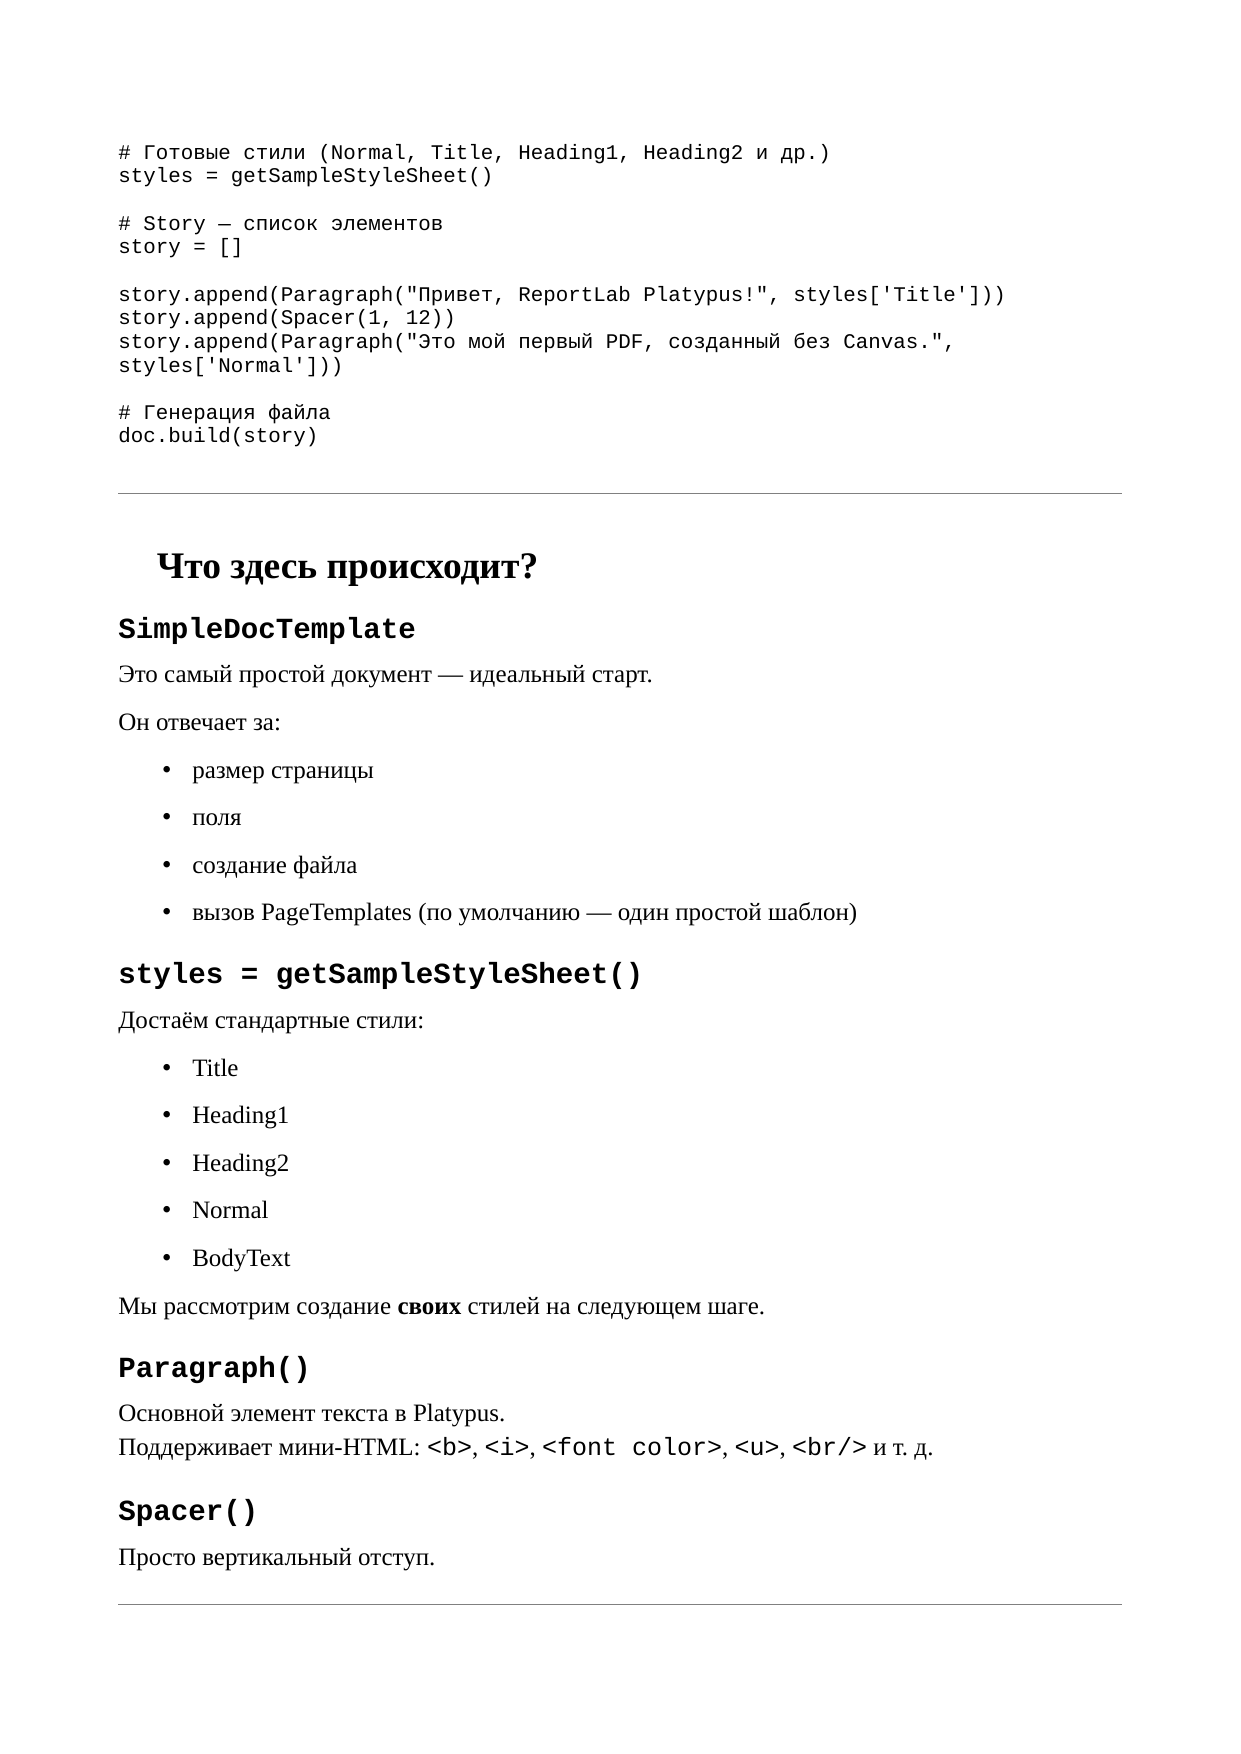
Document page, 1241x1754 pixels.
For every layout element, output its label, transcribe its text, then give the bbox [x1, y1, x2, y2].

text # Готовые стили (Normal, Title, Heading1, Heading2 и др.) [118, 142, 1122, 165]
text Основной элемент текста в Platypus. Поддерживает мини-HTML: <b>, <i>, <font color>, <u>, <br/> и т. д. [118, 1398, 1122, 1462]
text Он отвечает за: [118, 707, 1122, 736]
subtitle Spacer() [118, 1496, 1122, 1529]
text doc.build(story) [118, 426, 1122, 449]
list Title [162, 1053, 1122, 1082]
text story.append(Paragraph("Привет, ReportLab Platypus!", styles['Title'])) [118, 284, 1122, 307]
subtitle SimpleDocTemplate [118, 614, 1122, 647]
list вызов PageTemplates (по умолчанию — один простой шаблон) [162, 897, 1122, 926]
subtitle Paragraph() [118, 1353, 1122, 1386]
text # Генерация файла [118, 402, 1122, 426]
subtitle 📌 Что здесь происходит? [118, 544, 1122, 587]
text Достаём стандартные стили: [118, 1005, 1122, 1034]
text Мы рассмотрим создание своих стилей на следующем шаге. [118, 1291, 1122, 1319]
list Heading1 [162, 1100, 1122, 1129]
list создание файла [162, 850, 1122, 879]
list размер страницы [162, 755, 1122, 783]
text story.append(Paragraph("Это мой первый PDF, созданный без Canvas.", styles['Normal'])) [118, 331, 1122, 378]
list Heading2 [162, 1148, 1122, 1177]
text story = [] [118, 236, 1122, 260]
text Это самый простой документ — идеальный старт. [118, 659, 1122, 688]
list поля [162, 802, 1122, 831]
subtitle styles = getSampleStyleSheet() [118, 960, 1122, 993]
list Normal [162, 1196, 1122, 1224]
text Просто вертикальный отступ. [118, 1542, 1122, 1570]
list BodyText [162, 1243, 1122, 1272]
text styles = getSampleStyleSheet() [118, 165, 1122, 189]
text story.append(Spacer(1, 12)) [118, 307, 1122, 331]
text # Story — список элементов [118, 213, 1122, 236]
